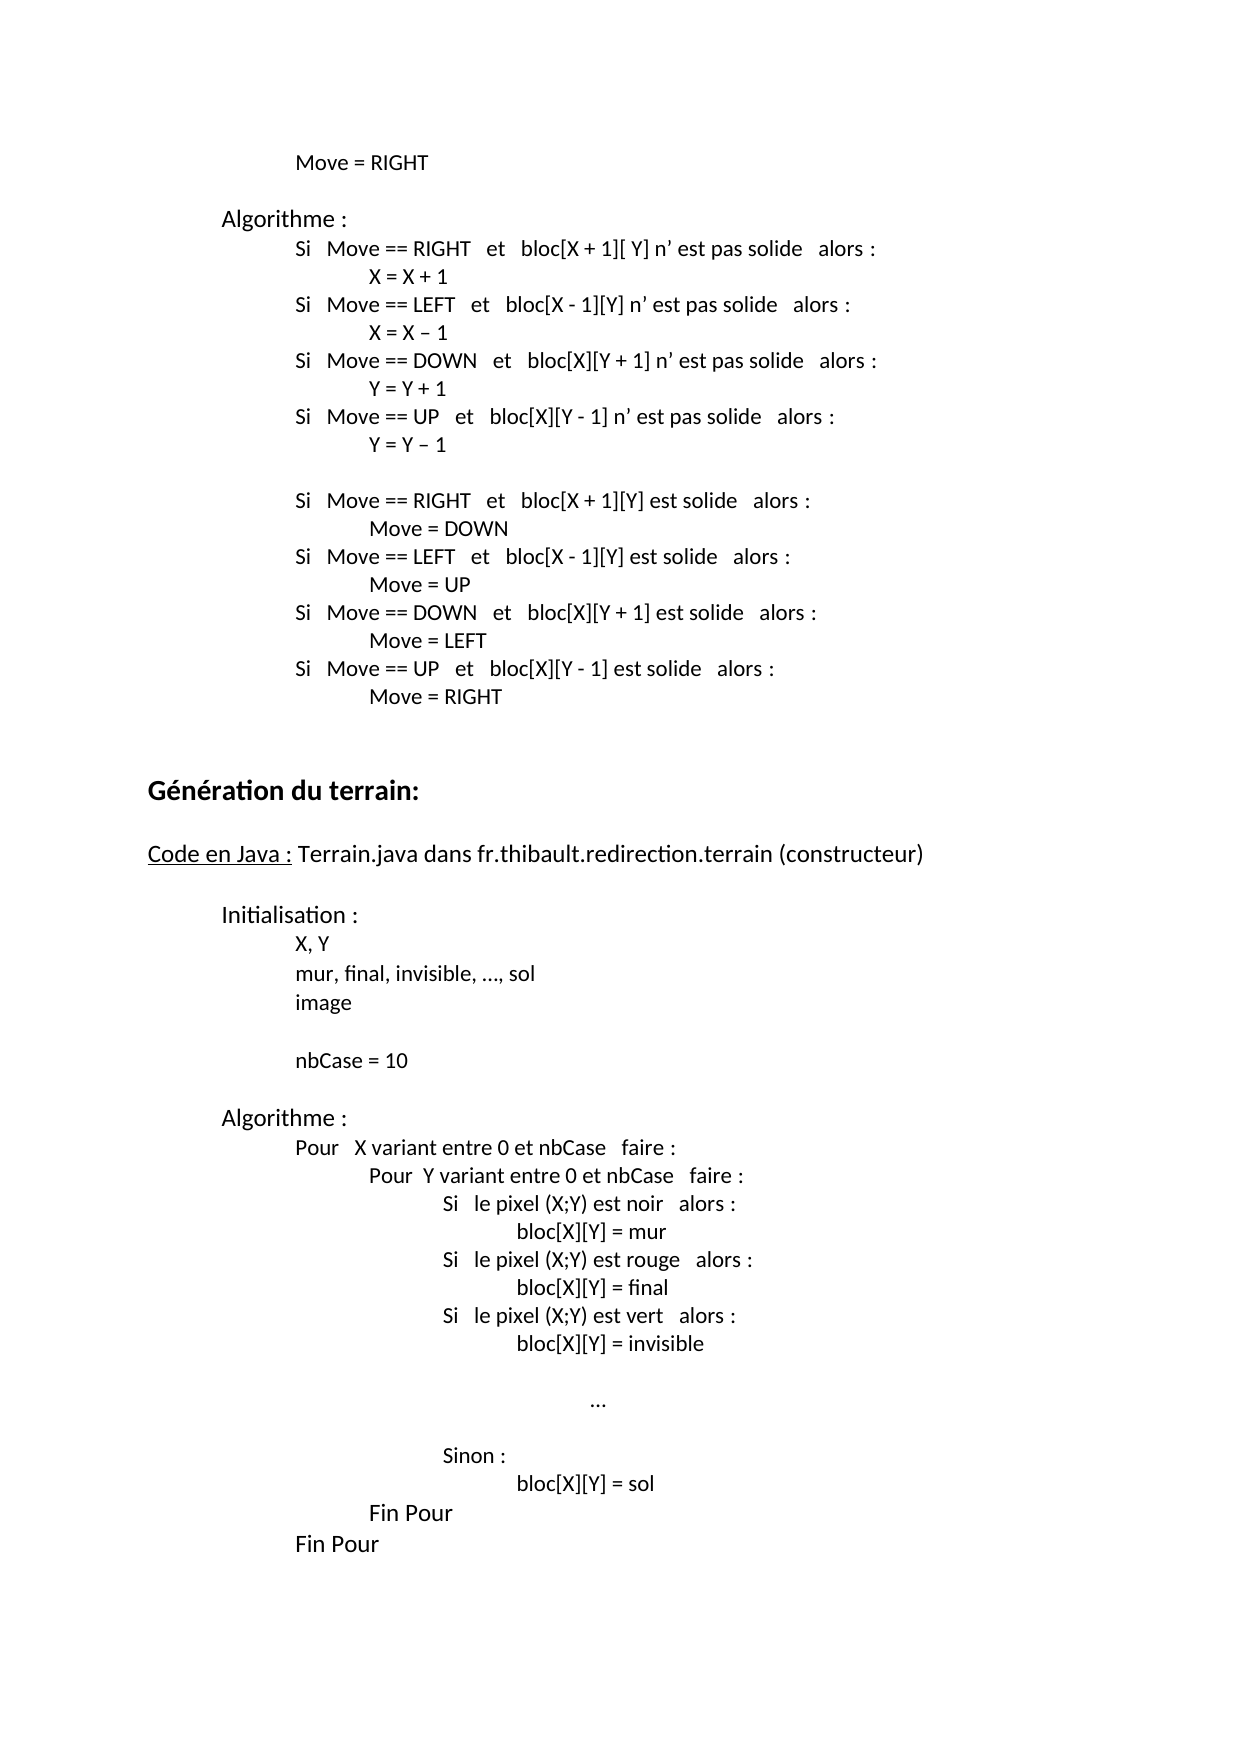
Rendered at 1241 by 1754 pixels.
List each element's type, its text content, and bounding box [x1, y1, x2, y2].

text Si Move == LEFT et bloc[X - 1][Y] n’ est pas solide alors : [148, 290, 1093, 318]
text Si le pixel (X;Y) est vert alors : [148, 1301, 1093, 1329]
text Y = Y + 1 [148, 374, 1093, 402]
text Move = RIGHT [148, 682, 1093, 711]
text Y = Y – 1 [148, 430, 1093, 458]
text image [148, 988, 1093, 1016]
text Initialisation : [148, 899, 1093, 929]
text Si Move == UP et bloc[X][Y - 1] n’ est pas solide alors : [221, 402, 1093, 430]
text Si Move == DOWN et bloc[X][Y + 1] est solide alors : [148, 598, 1093, 626]
text nbCase = 10 [148, 1046, 1093, 1074]
text bloc[X][Y] = invisible [148, 1329, 1093, 1357]
text Si le pixel (X;Y) est noir alors : [148, 1189, 1093, 1217]
text Si le pixel (X;Y) est rouge alors : [148, 1245, 1093, 1273]
text X = X + 1 [148, 262, 1093, 290]
text Algorithme : [148, 204, 1093, 234]
text Fin Pour [148, 1528, 1093, 1558]
text Move = RIGHT [148, 148, 1093, 176]
text Move = DOWN [148, 514, 1093, 542]
text Move = LEFT [148, 626, 1093, 654]
text Si Move == UP et bloc[X][Y - 1] est solide alors : [221, 654, 1093, 682]
text … [148, 1385, 1093, 1413]
text Si Move == LEFT et bloc[X - 1][Y] est solide alors : [148, 542, 1093, 570]
text Sinon : [148, 1441, 1093, 1469]
text bloc[X][Y] = mur [148, 1217, 1093, 1245]
text Si Move == RIGHT et bloc[X + 1][ Y] n’ est pas solide alors : [148, 234, 1093, 262]
text Si Move == RIGHT et bloc[X + 1][Y] est solide alors : [148, 486, 1093, 514]
text bloc[X][Y] = sol [148, 1469, 1093, 1497]
text X = X – 1 [148, 318, 1093, 346]
text Move = UP [148, 570, 1093, 598]
text Algorithme : [148, 1102, 1093, 1133]
text Pour Y variant entre 0 et nbCase faire : [148, 1161, 1093, 1189]
text X, Y [148, 929, 1093, 957]
text Si Move == DOWN et bloc[X][Y + 1] n’ est pas solide alors : [148, 346, 1093, 374]
text Génération du terrain: [148, 772, 1093, 807]
text bloc[X][Y] = final [148, 1273, 1093, 1301]
text Fin Pour [148, 1497, 1093, 1528]
text Pour X variant entre 0 et nbCase faire : [148, 1133, 1093, 1161]
text Code en Java : Terrain.java dans fr.thibault.redirection.terrain (constructeur) [148, 838, 1093, 868]
text mur, final, invisible, …, sol [148, 957, 1093, 988]
